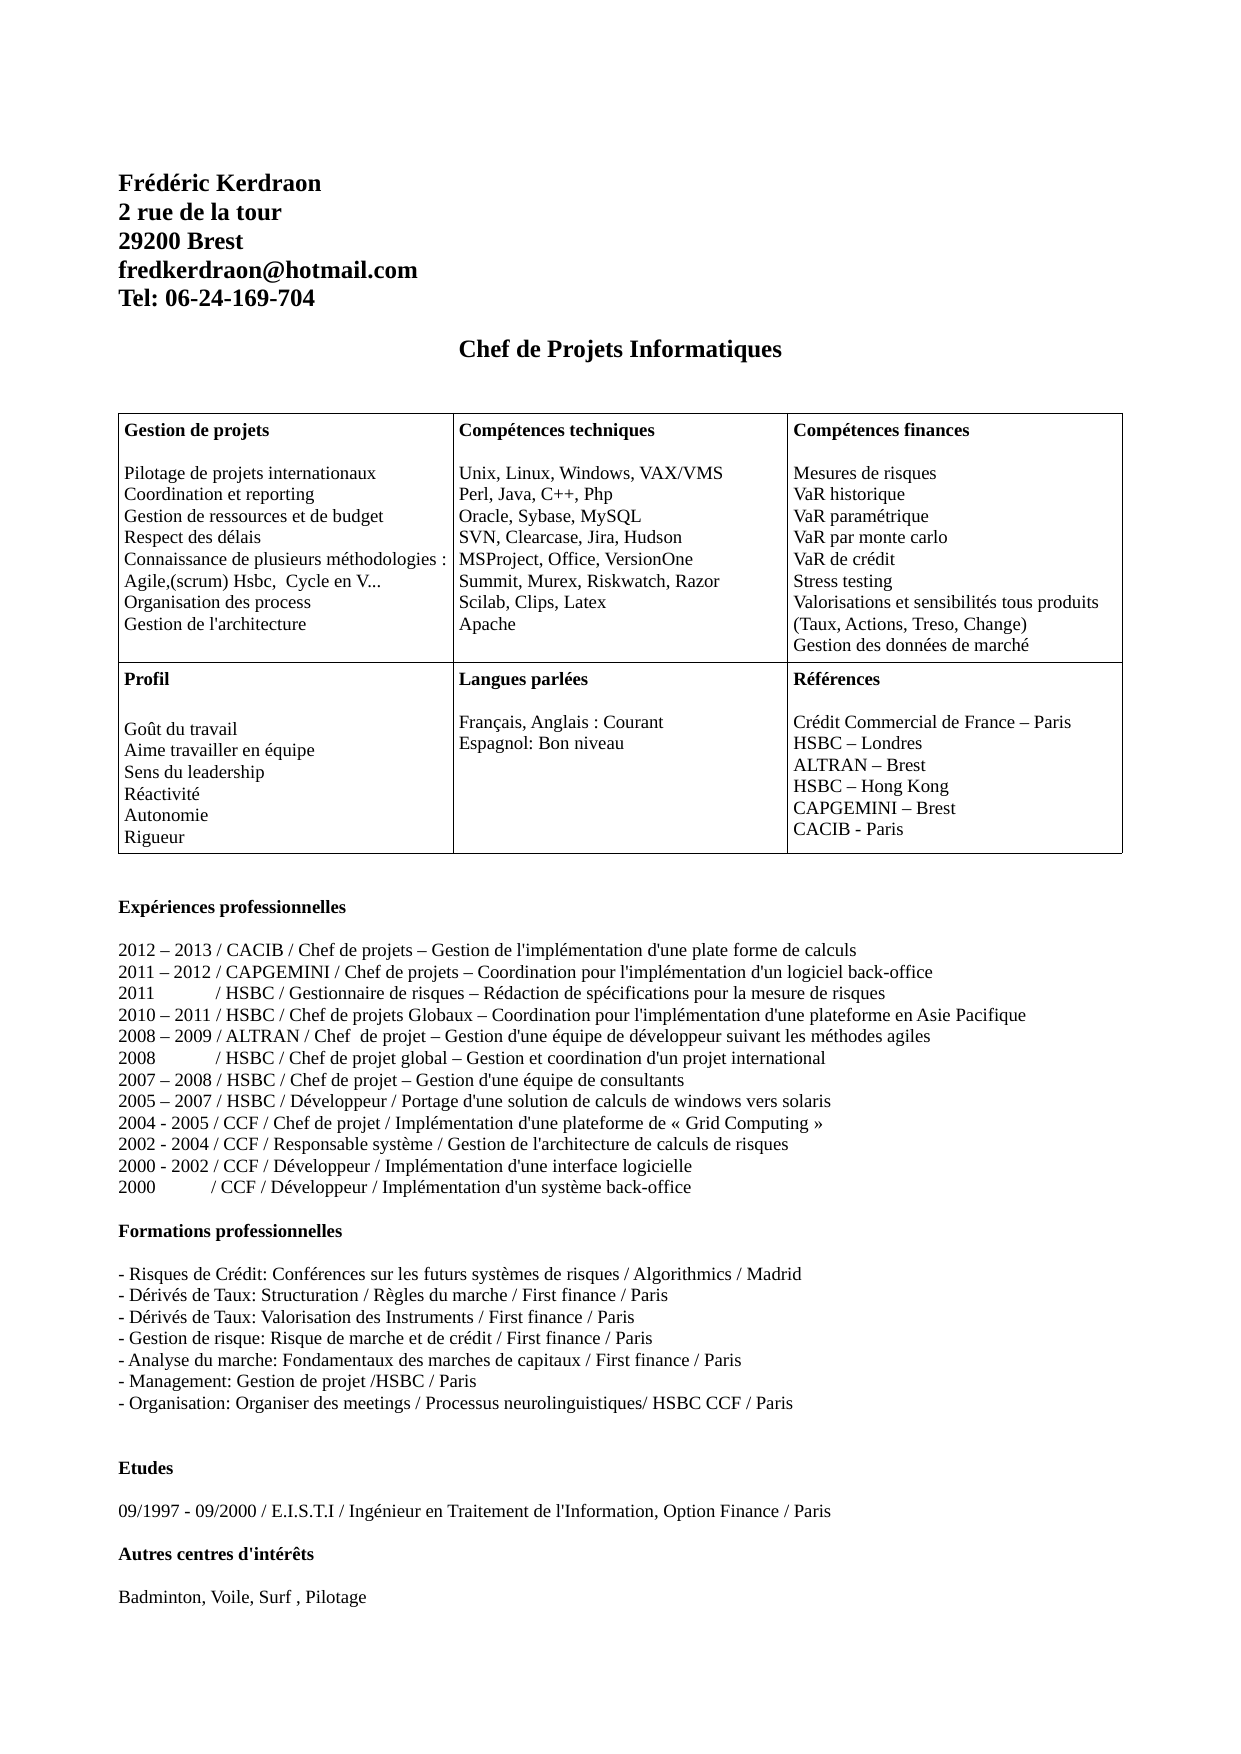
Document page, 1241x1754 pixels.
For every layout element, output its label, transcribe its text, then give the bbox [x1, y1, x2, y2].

text Tel: 06-24-169-704 [118, 283, 1122, 312]
text 2008 / HSBC / Chef de projet global – Gestion et coordination d'un projet international [118, 1047, 1122, 1068]
text 2004 - 2005 / CCF / Chef de projet / Implémentation d'une plateforme de « Grid Computing » [118, 1112, 1122, 1133]
text Expériences professionnelles [118, 896, 1122, 918]
text Etudes [118, 1457, 1122, 1478]
table_header Gestion de projets Pilotage de projets internationaux Coordination et reporting Gestion de ressources et de budget Respect des délais Connaissance de plusieurs méthodologies : Agile,(scrum) Hsbc, Cycle en V... Organisation des process Gestion de l'architecture [119, 414, 453, 662]
text - Organisation: Organiser des meetings / Processus neurolinguistiques/ HSBC CCF / Paris [118, 1392, 1122, 1413]
text 2011 – 2012 / CAPGEMINI / Chef de projets – Coordination pour l'implémentation d'un logiciel back-office [118, 961, 1122, 982]
text - Dérivés de Taux: Structuration / Règles du marche / First finance / Paris [118, 1284, 1122, 1306]
text 29200 Brest [118, 226, 1122, 255]
text 2008 – 2009 / ALTRAN / Chef de projet – Gestion d'une équipe de développeur suivant les méthodes agiles [118, 1025, 1122, 1047]
text - Gestion de risque: Risque de marche et de crédit / First finance / Paris [118, 1327, 1122, 1349]
table_cell Références Crédit Commercial de France – Paris HSBC – Londres ALTRAN – Brest HSBC – Hong Kong CAPGEMINI – Brest CACIB - Paris [788, 663, 1122, 853]
text 2011 / HSBC / Gestionnaire de risques – Rédaction de spécifications pour la mesure de risques [118, 982, 1122, 1004]
table_header Compétences finances Mesures de risques VaR historique VaR paramétrique VaR par monte carlo VaR de crédit Stress testing Valorisations et sensibilités tous produits (Taux, Actions, Treso, Change) Gestion des données de marché [788, 414, 1122, 662]
text 2007 – 2008 / HSBC / Chef de projet – Gestion d'une équipe de consultants [118, 1068, 1122, 1090]
text Formations professionnelles [118, 1219, 1122, 1241]
text - Dérivés de Taux: Valorisation des Instruments / First finance / Paris [118, 1306, 1122, 1327]
table_cell Profil Goût du travail Aime travailler en équipe Sens du leadership Réactivité Autonomie Rigueur [119, 663, 453, 853]
text 2005 – 2007 / HSBC / Développeur / Portage d'une solution de calculs de windows vers solaris [118, 1090, 1122, 1112]
text 2010 – 2011 / HSBC / Chef de projets Globaux – Coordination pour l'implémentation d'une plateforme en Asie Pacifique [118, 1004, 1122, 1025]
table_cell Langues parlées Français, Anglais : Courant Espagnol: Bon niveau [454, 663, 787, 853]
text - Management: Gestion de projet /HSBC / Paris [118, 1370, 1122, 1392]
text Frédéric Kerdraon [118, 168, 1122, 197]
text 09/1997 - 09/2000 / E.I.S.T.I / Ingénieur en Traitement de l'Information, Option Finance / Paris [118, 1500, 1122, 1521]
text 2000 - 2002 / CCF / Développeur / Implémentation d'une interface logicielle [118, 1155, 1122, 1176]
text 2 rue de la tour [118, 197, 1122, 226]
text Badminton, Voile, Surf , Pilotage [118, 1586, 1122, 1608]
text Autres centres d'intérêts [118, 1543, 1122, 1564]
text fredkerdraon@hotmail.com [118, 255, 1122, 283]
text 2012 – 2013 / CACIB / Chef de projets – Gestion de l'implémentation d'une plate forme de calculs [118, 939, 1122, 961]
text 2002 - 2004 / CCF / Responsable système / Gestion de l'architecture de calculs de risques [118, 1133, 1122, 1155]
table_header Compétences techniques Unix, Linux, Windows, VAX/VMS Perl, Java, C++, Php Oracle, Sybase, MySQL SVN, Clearcase, Jira, Hudson MSProject, Office, VersionOne Summit, Murex, Riskwatch, Razor Scilab, Clips, Latex Apache [454, 414, 787, 662]
text Chef de Projets Informatiques [118, 334, 1122, 362]
text 2000 / CCF / Développeur / Implémentation d'un système back-office [118, 1176, 1122, 1198]
text - Risques de Crédit: Conférences sur les futurs systèmes de risques / Algorithmics / Madrid [118, 1263, 1122, 1284]
text - Analyse du marche: Fondamentaux des marches de capitaux / First finance / Paris [118, 1349, 1122, 1370]
